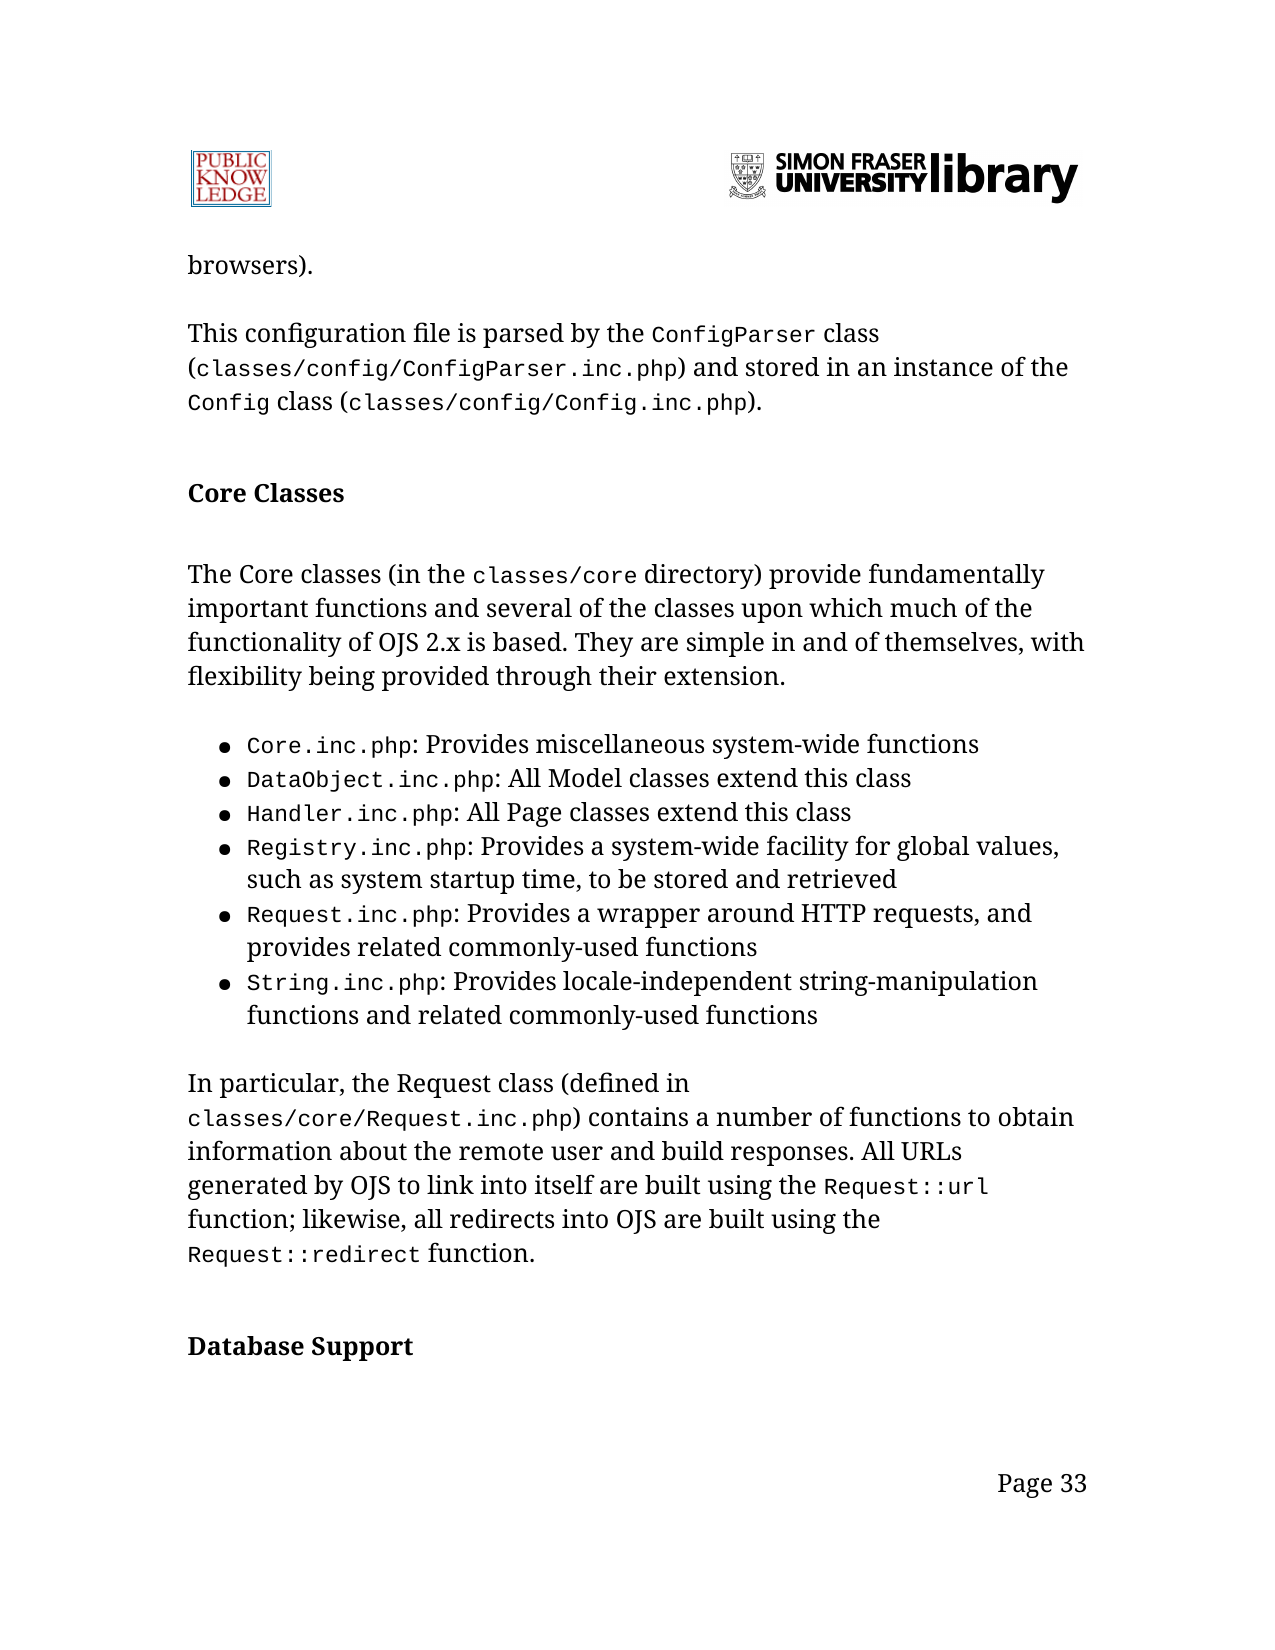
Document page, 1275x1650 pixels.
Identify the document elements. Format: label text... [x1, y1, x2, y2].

subtitle Database Support [187, 1329, 1087, 1363]
picture [723, 150, 1083, 207]
list Handler.inc.php: All Page classes extend this class [217, 794, 1087, 828]
text In particular, the Request class (defined in classes/core/Request.inc.php) contains a number of functions to obtain information about the remote user and build responses. All URLs generated by OJS to link into itself are built using the Request::url function; likewise, all redirects into OJS are built using the Request::redirect function. [187, 1066, 1087, 1270]
list DataObject.inc.php: All Model classes extend this class [217, 760, 1087, 794]
list Registry.inc.php: Provides a system-wide facility for global values, such as system startup time, to be stored and retrieved [217, 828, 1087, 896]
subtitle Core Classes [187, 476, 1087, 510]
list String.inc.php: Provides locale-independent string-manipulation functions and related commonly-used functions [217, 964, 1087, 1032]
picture [193, 150, 272, 205]
text browsers). [187, 247, 1087, 281]
list Request.inc.php: Provides a wrapper around HTTP requests, and provides related commonly-used functions [217, 896, 1087, 964]
list Core.inc.php: Provides miscellaneous system-wide functions [217, 726, 1087, 760]
text The Core classes (in the classes/core directory) provide fundamentally important functions and several of the classes upon which much of the functionality of OJS 2.x is based. They are simple in and of themselves, with flexibility being provided through their extension. [187, 557, 1087, 692]
text This configuration file is parsed by the ConfigParser class (classes/config/ConfigParser.inc.php) and stored in an instance of the Config class (classes/config/Config.inc.php). [187, 315, 1087, 417]
